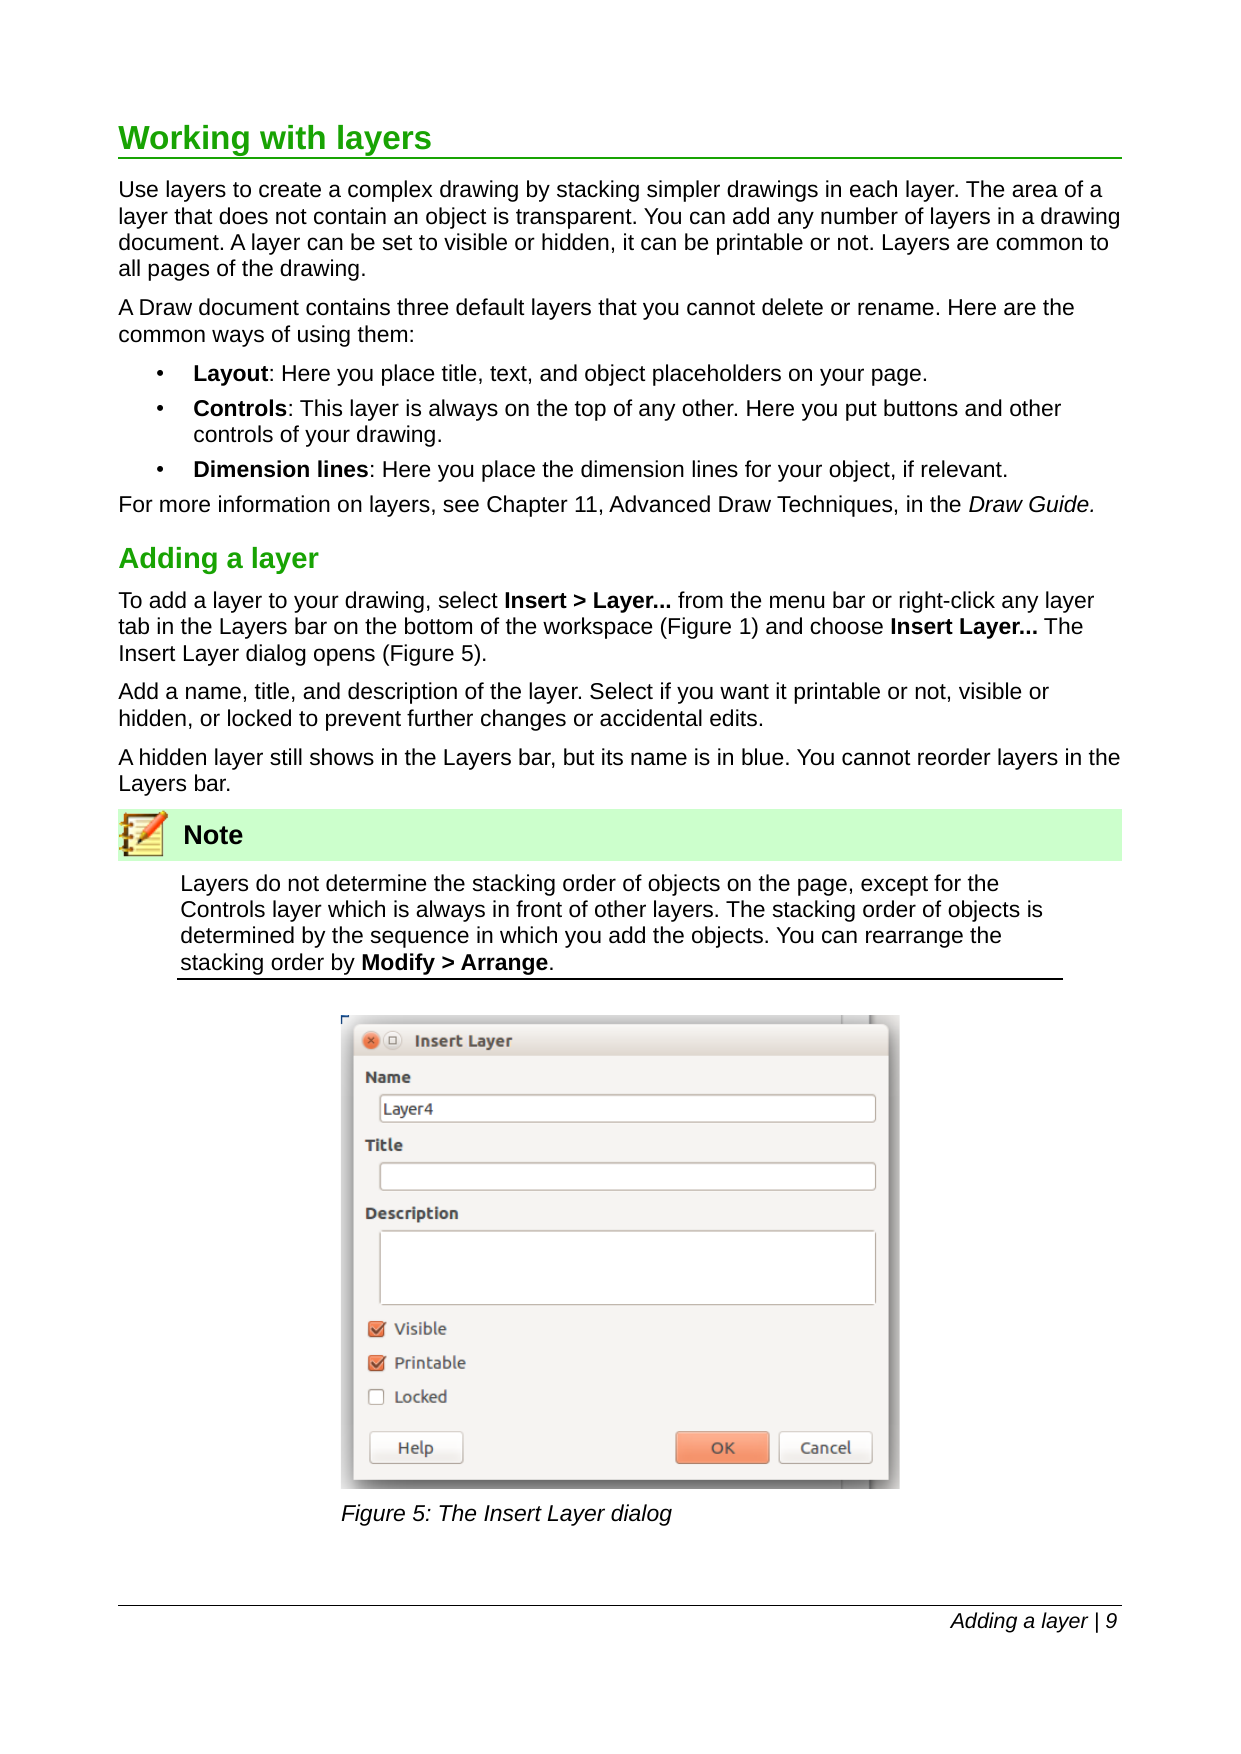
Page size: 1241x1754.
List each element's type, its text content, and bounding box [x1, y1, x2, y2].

text For more information on layers, see Chapter 11, Advanced Draw Techniques, in the Draw Guide. [118, 491, 1122, 518]
list Dimension lines: Here you place the dimension lines for your object, if relevant. [156, 456, 1122, 483]
text Figure 5: The Insert Layer dialog [341, 1500, 899, 1527]
text Use layers to create a complex drawing by stacking simpler drawings in each layer. The area of a layer that does not contain an object is transparent. You can add any number of layers in a drawing document. A layer can be set to visible or hidden, it can be printable or not. Layers are common to all pages of the drawing. [118, 176, 1122, 282]
list Layout: Here you place title, text, and object placeholders on your page. [156, 359, 1122, 386]
subtitle Adding a layer [118, 541, 1122, 575]
text Add a name, title, and description of the layer. Select if you want it printable or not, visible or hidden, or locked to prevent further changes or accidental edits. [118, 678, 1122, 731]
picture [119, 809, 170, 860]
text To add a layer to your drawing, select Insert > Layer... from the menu bar or right-click any layer tab in the Layers bar on the bottom of the workspace (Figure 1) and choose Insert Layer... The Insert Layer dialog opens (Figure 5). [118, 587, 1122, 666]
subtitle Working with layers [118, 118, 1122, 157]
subtitle Note [118, 809, 1122, 861]
text Layers do not determine the stacking order of objects on the page, except for the Controls layer which is always in front of other layers. The stacking order of objects is determined by the sequence in which you add the objects. You can rearrange the stacking order by Modify > Arrange. [177, 867, 1063, 978]
text A hidden layer still shows in the Layers bar, but its name is in blue. You cannot reorder layers in the Layers bar. [118, 743, 1122, 796]
picture [340, 1015, 900, 1489]
list A Draw document contains three default layers that you cannot delete or rename. Here are the common ways of using them: [118, 294, 1122, 347]
list Controls: This layer is always on the top of any other. Here you put buttons and other controls of your drawing. [156, 395, 1122, 447]
